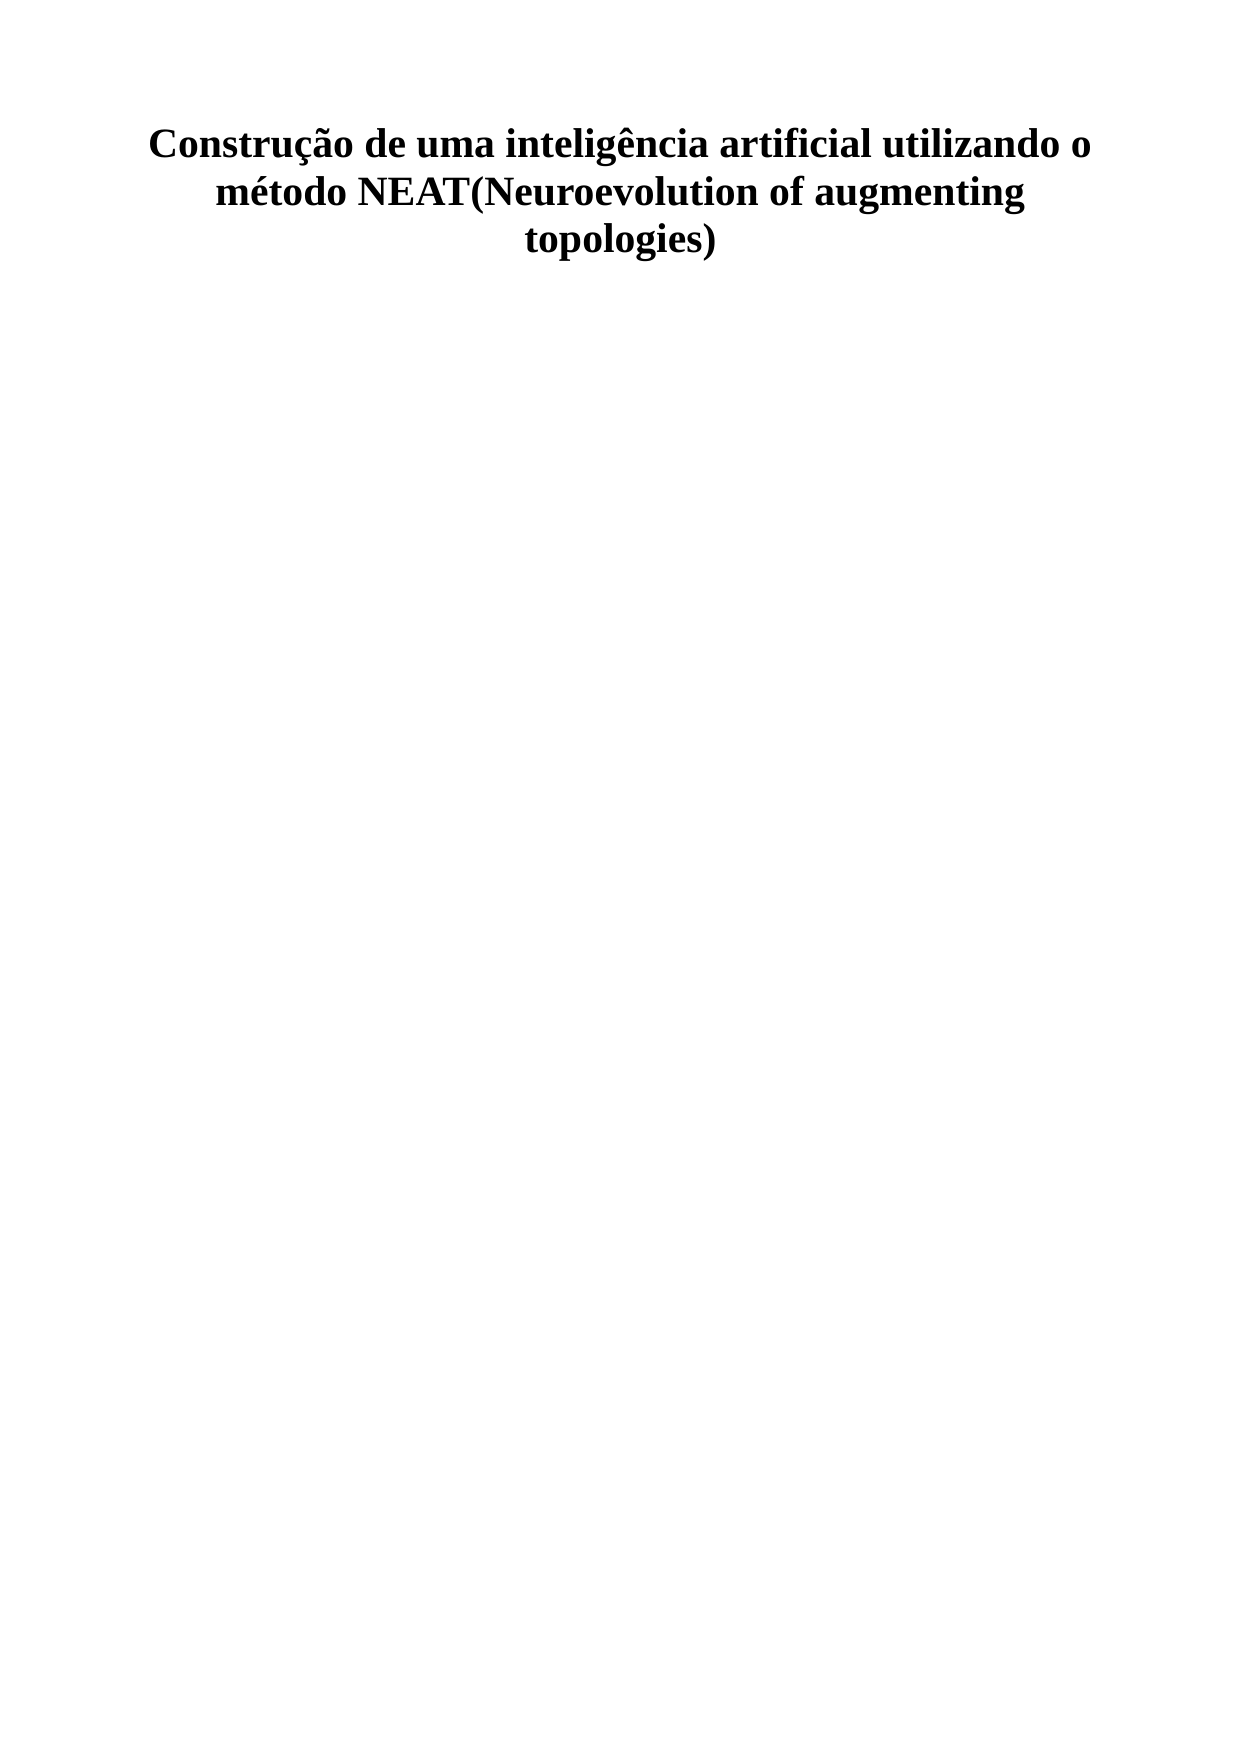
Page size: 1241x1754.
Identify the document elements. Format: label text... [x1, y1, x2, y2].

text Construção de uma inteligência artificial utilizando o método NEAT(Neuroevolution of augmenting topologies) [118, 118, 1122, 262]
